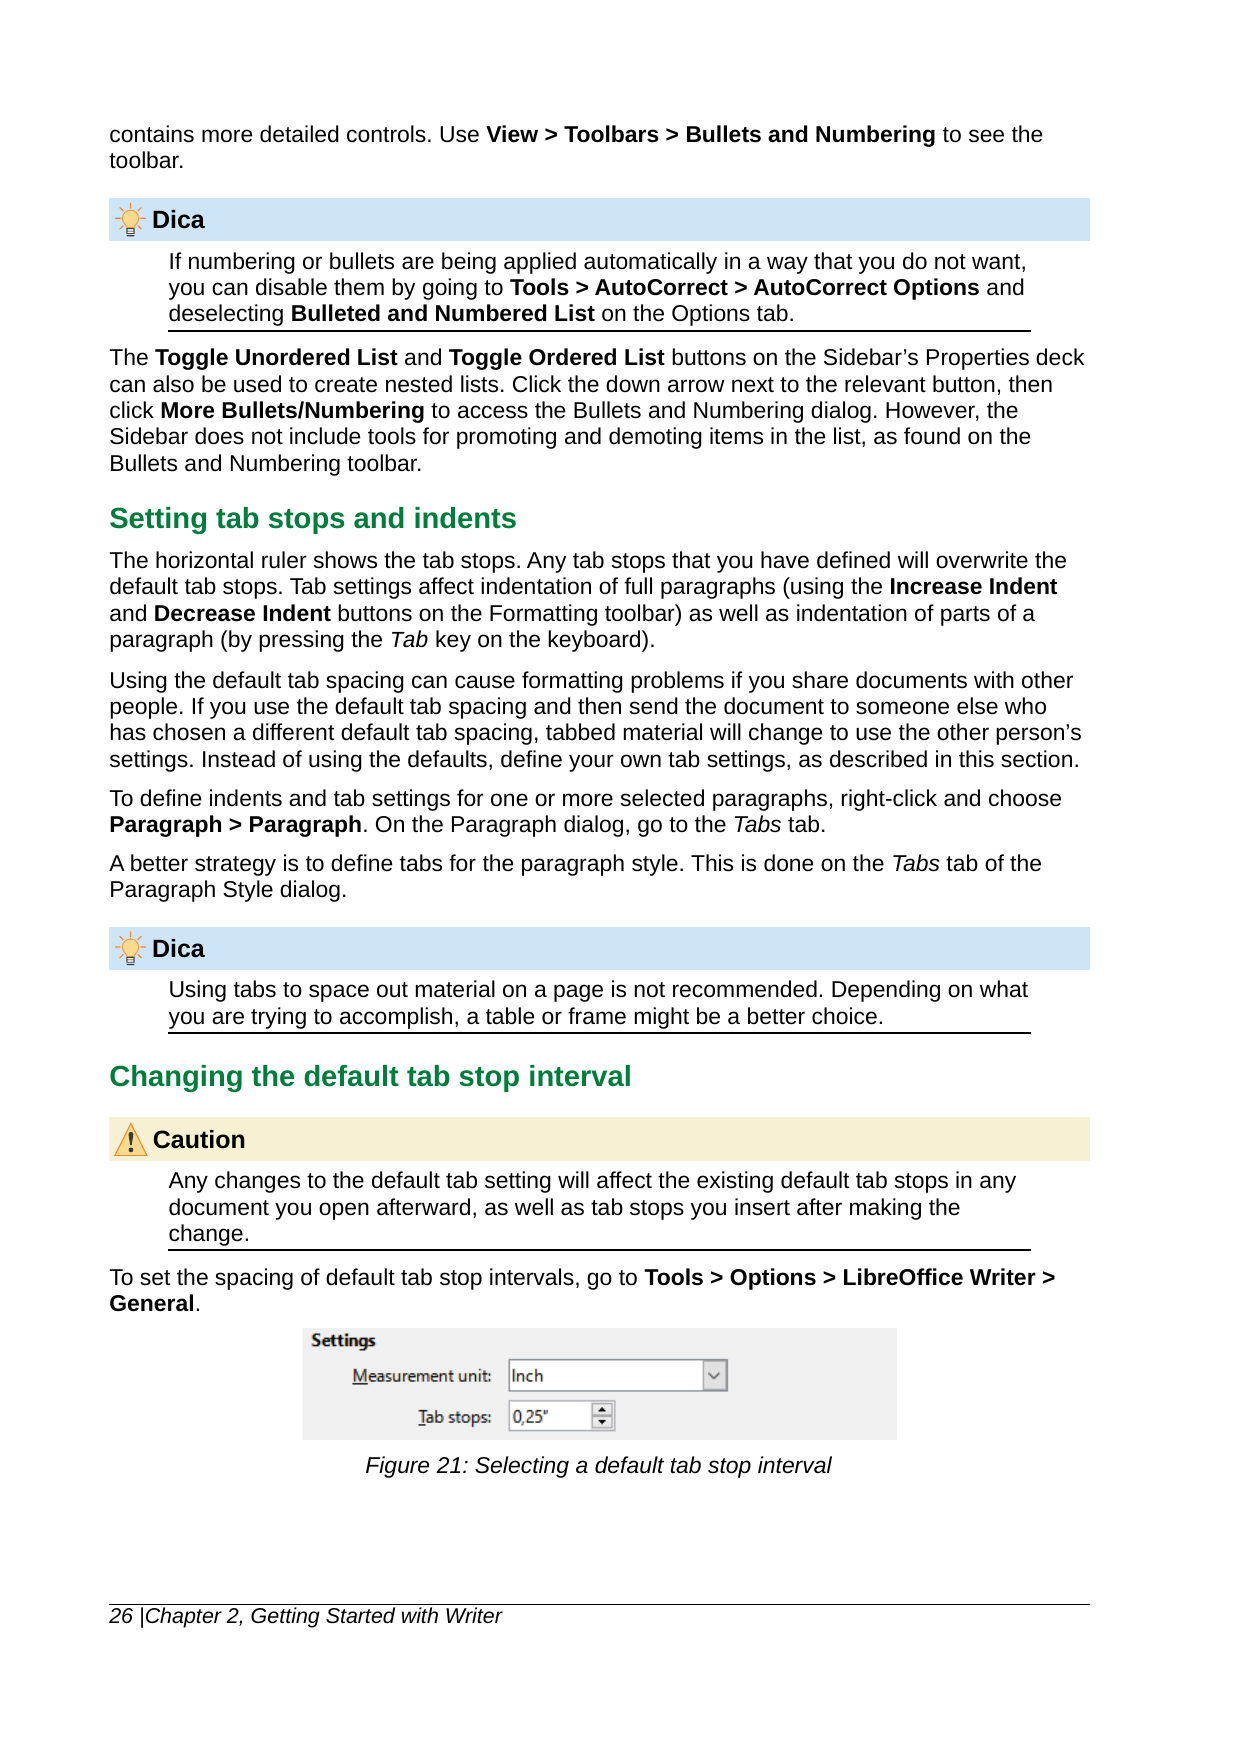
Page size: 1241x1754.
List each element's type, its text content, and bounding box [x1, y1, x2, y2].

subtitle Changing the default tab stop interval [109, 1059, 1090, 1092]
text Using tabs to space out material on a page is not recommended. Depending on what you are trying to accomplish, a table or frame might be a better choice. [168, 976, 1031, 1032]
text A better strategy is to define tabs for the paragraph style. This is done on the Tabs tab of the Paragraph Style dialog. [109, 850, 1090, 902]
subtitle Dica [109, 927, 1090, 970]
text To define indents and tab settings for one or more selected paragraphs, right-click and choose Paragraph > Paragraph. On the Paragraph dialog, go to the Tabs tab. [109, 784, 1090, 837]
text The horizontal ruler shows the tab stops. Any tab stops that you have defined will overwrite the default tab stops. Tab settings affect indentation of full paragraphs (using the Increase Indent and Decrease Indent buttons on the Formatting toolbar) as well as indentation of parts of a paragraph (by pressing the Tab key on the keyboard). [109, 547, 1090, 654]
picture [302, 1328, 897, 1440]
subtitle Setting tab stops and indents [109, 501, 1090, 534]
text Figure 21: Selecting a default tab stop interval [302, 1452, 897, 1479]
text Any changes to the default tab setting will affect the existing default tab stops in any document you open afterward, as well as tab stops you insert after making the change. [168, 1167, 1031, 1249]
subtitle Caution [109, 1117, 1090, 1161]
text Using the default tab spacing can cause formatting problems if you share documents with other people. If you use the default tab spacing and then send the document to someone else who has chosen a different default tab spacing, tabbed material will change to use the other person’s settings. Instead of using the defaults, define your own tab settings, as described in this section. [109, 667, 1090, 772]
text The Toggle Unordered List and Toggle Ordered List buttons on the Sidebar’s Properties deck can also be used to create nested lists. Click the down arrow next to the relevant button, then click More Bullets/Numbering to access the Bullets and Numbering dialog. However, the Sidebar does not include tools for promoting and demoting items in the list, as found on the Bullets and Numbering toolbar. [109, 344, 1090, 476]
text If numbering or bullets are being applied automatically in a way that you do not want, you can disable them by going to Tools > AutoCorrect > AutoCorrect Options and deselecting Bulleted and Numbered List on the Options tab. [168, 248, 1031, 330]
text contains more detailed controls. Use View > Toolbars > Bullets and Numbering to see the toolbar. [109, 121, 1090, 174]
text To set the spacing of default tab stop intervals, go to Tools > Options > LibreOffice Writer > General. [109, 1264, 1090, 1316]
subtitle Dica [109, 198, 1090, 241]
